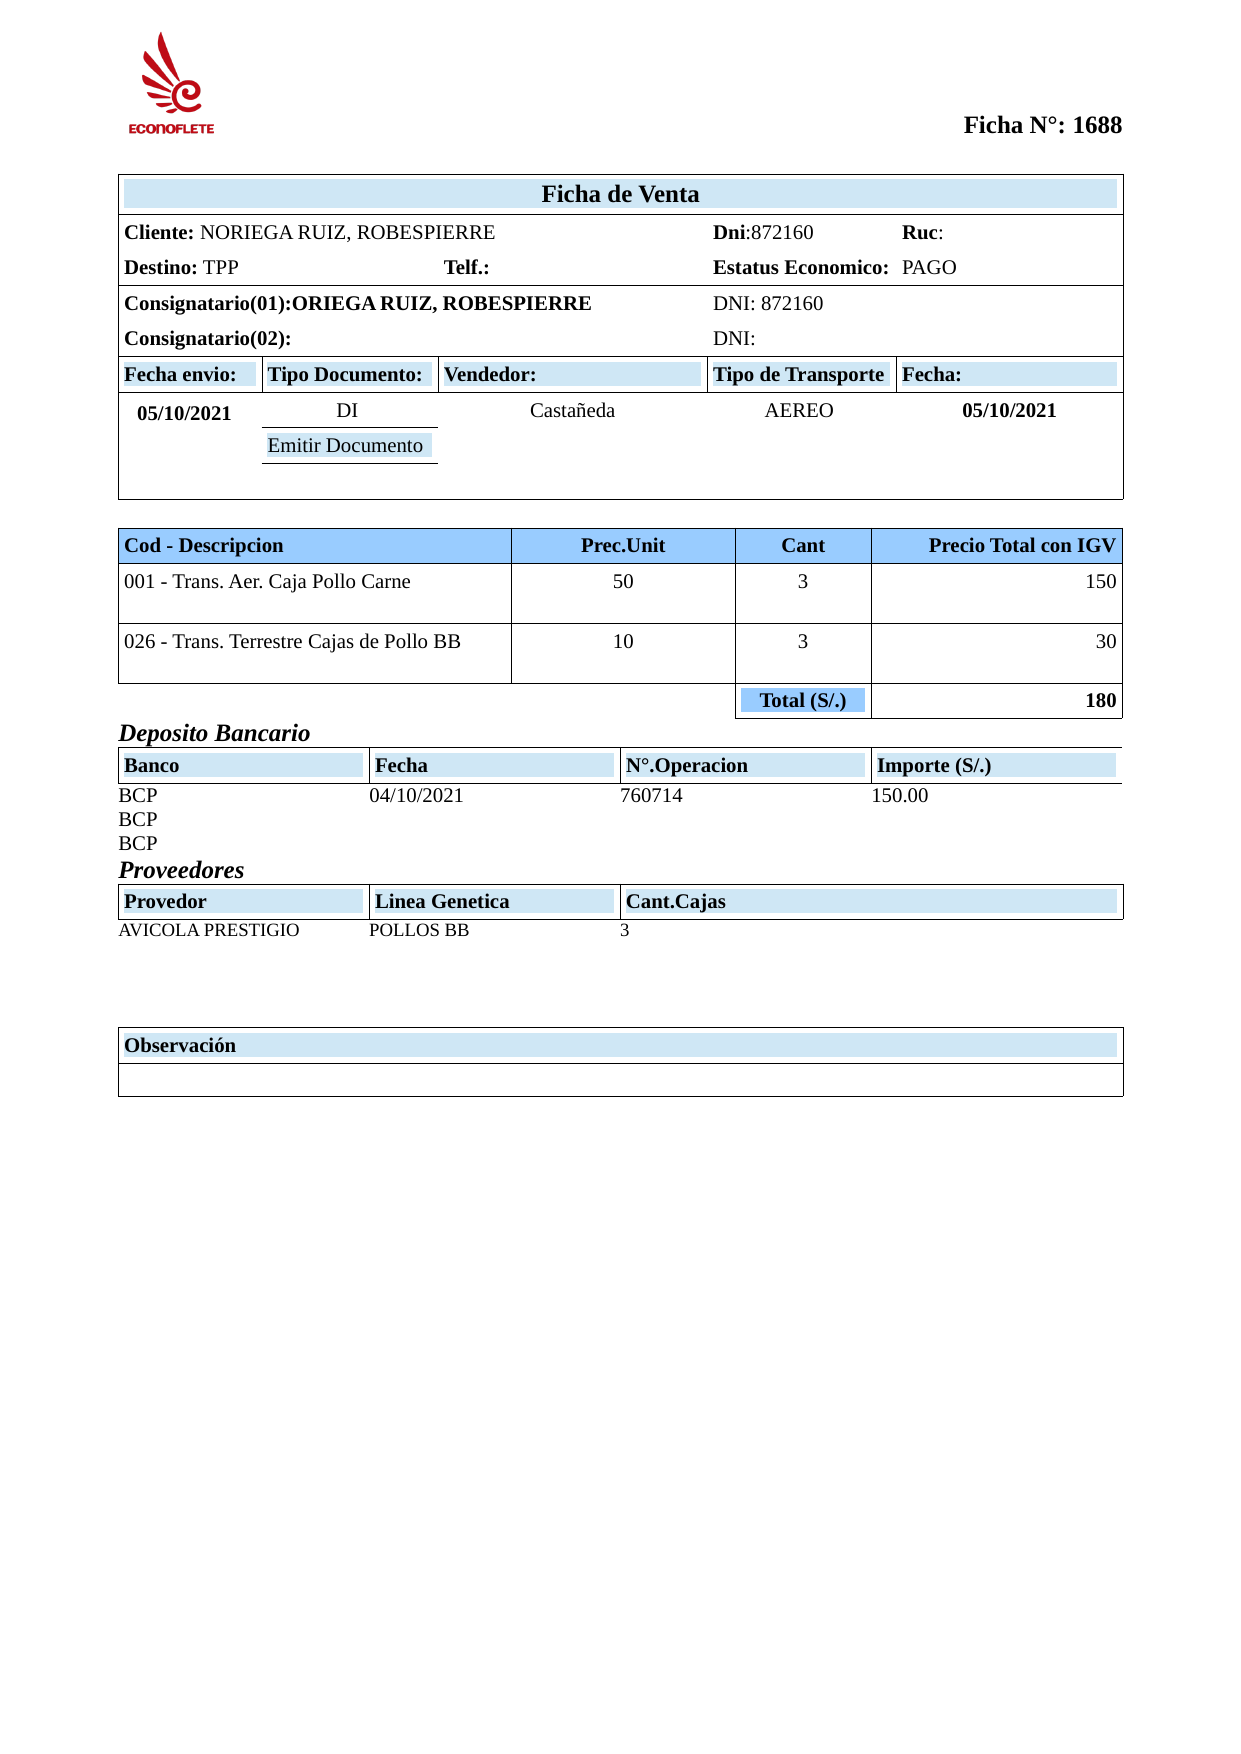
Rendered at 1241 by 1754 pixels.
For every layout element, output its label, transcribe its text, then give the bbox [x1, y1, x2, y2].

table_cell 05/10/2021 [119, 393, 262, 498]
table_header Cod - Descripcion [119, 529, 511, 563]
table_cell Consignatario(01):ORIEGA RUIZ, ROBESPIERRE [119, 286, 707, 321]
table_cell [118, 963, 369, 984]
table_cell [620, 941, 1123, 962]
table_cell Estatus Economico: [707, 249, 896, 285]
table_header N°.Operacion [621, 748, 871, 782]
table_cell AVICOLA PRESTIGIO [118, 920, 369, 941]
table_cell Ruc: [896, 215, 1123, 249]
table_cell Castañeda [438, 393, 707, 498]
table_cell [369, 984, 620, 1006]
table_header Cant [736, 529, 871, 563]
table_cell [871, 831, 1122, 855]
table_header Banco [119, 748, 369, 782]
table_cell [620, 984, 1123, 1006]
table_cell Cliente: NORIEGA RUIZ, ROBESPIERRE [119, 215, 707, 249]
table_cell 3 [736, 564, 871, 623]
table_header Observación [119, 1028, 1123, 1063]
table_cell 150.00 [871, 784, 1122, 807]
table_cell [369, 941, 620, 962]
table_cell POLLOS BB [369, 920, 620, 941]
text Deposito Bancario [118, 718, 1122, 747]
table_cell [620, 831, 871, 855]
table_cell Fecha envio: [119, 357, 262, 392]
table_cell [118, 1006, 369, 1027]
table_cell PAGO [896, 249, 1123, 285]
table_header Ficha de Venta [119, 175, 1123, 214]
table_cell 05/10/2021 [896, 393, 1123, 498]
table_header Provedor [119, 885, 369, 919]
table_cell Vendedor: [439, 357, 707, 392]
table_header Precio Total con IGV [872, 529, 1122, 563]
table_cell [119, 1064, 1123, 1096]
table_header Prec.Unit [512, 529, 735, 563]
table_cell [369, 831, 620, 855]
table_cell [369, 963, 620, 984]
table_cell Emitir Documento [262, 428, 438, 463]
table_cell [620, 1006, 1123, 1027]
table_cell 026 - Trans. Terrestre Cajas de Pollo BB [119, 624, 511, 682]
table_cell BCP [118, 831, 369, 855]
table_cell Destino: TPP [119, 249, 438, 285]
table_cell [118, 941, 369, 962]
table_cell BCP [118, 807, 369, 831]
table_header Importe (S/.) [872, 748, 1122, 782]
table_cell Tipo de Transporte [708, 357, 896, 392]
table_cell DNI: [707, 321, 1123, 356]
picture [118, 31, 225, 134]
table_cell BCP [118, 784, 369, 807]
table_cell [620, 963, 1123, 984]
table_cell 760714 [620, 784, 871, 807]
table_header Linea Genetica [370, 885, 620, 919]
table_cell [620, 807, 871, 831]
table_cell [871, 807, 1122, 831]
table_cell 50 [512, 564, 735, 623]
table_cell Tipo Documento: [263, 357, 438, 392]
table_cell DNI: 872160 [707, 286, 1123, 321]
table_header Fecha [370, 748, 620, 782]
table_cell [118, 684, 511, 718]
table_cell DI [262, 393, 438, 427]
table_cell 3 [620, 920, 1123, 941]
table_header Cant.Cajas [621, 885, 1123, 919]
table_cell 001 - Trans. Aer. Caja Pollo Carne [119, 564, 511, 623]
table_cell 30 [872, 624, 1122, 682]
table_cell Total (S/.) [736, 684, 871, 718]
table_cell [262, 464, 438, 498]
table_cell 3 [736, 624, 871, 682]
table_cell Dni:872160 [707, 215, 896, 249]
table_cell [118, 984, 369, 1006]
table_cell Consignatario(02): [119, 321, 707, 356]
table_cell Telf.: [438, 249, 707, 285]
table_cell [369, 807, 620, 831]
table_cell 150 [872, 564, 1122, 623]
table_cell 10 [512, 624, 735, 682]
text Proveedores [118, 855, 1122, 883]
table_cell Fecha: [897, 357, 1123, 392]
table_cell 04/10/2021 [369, 784, 620, 807]
table_cell 180 [872, 684, 1122, 718]
table_cell [369, 1006, 620, 1027]
table_cell AEREO [707, 393, 896, 498]
table_cell [511, 684, 735, 718]
